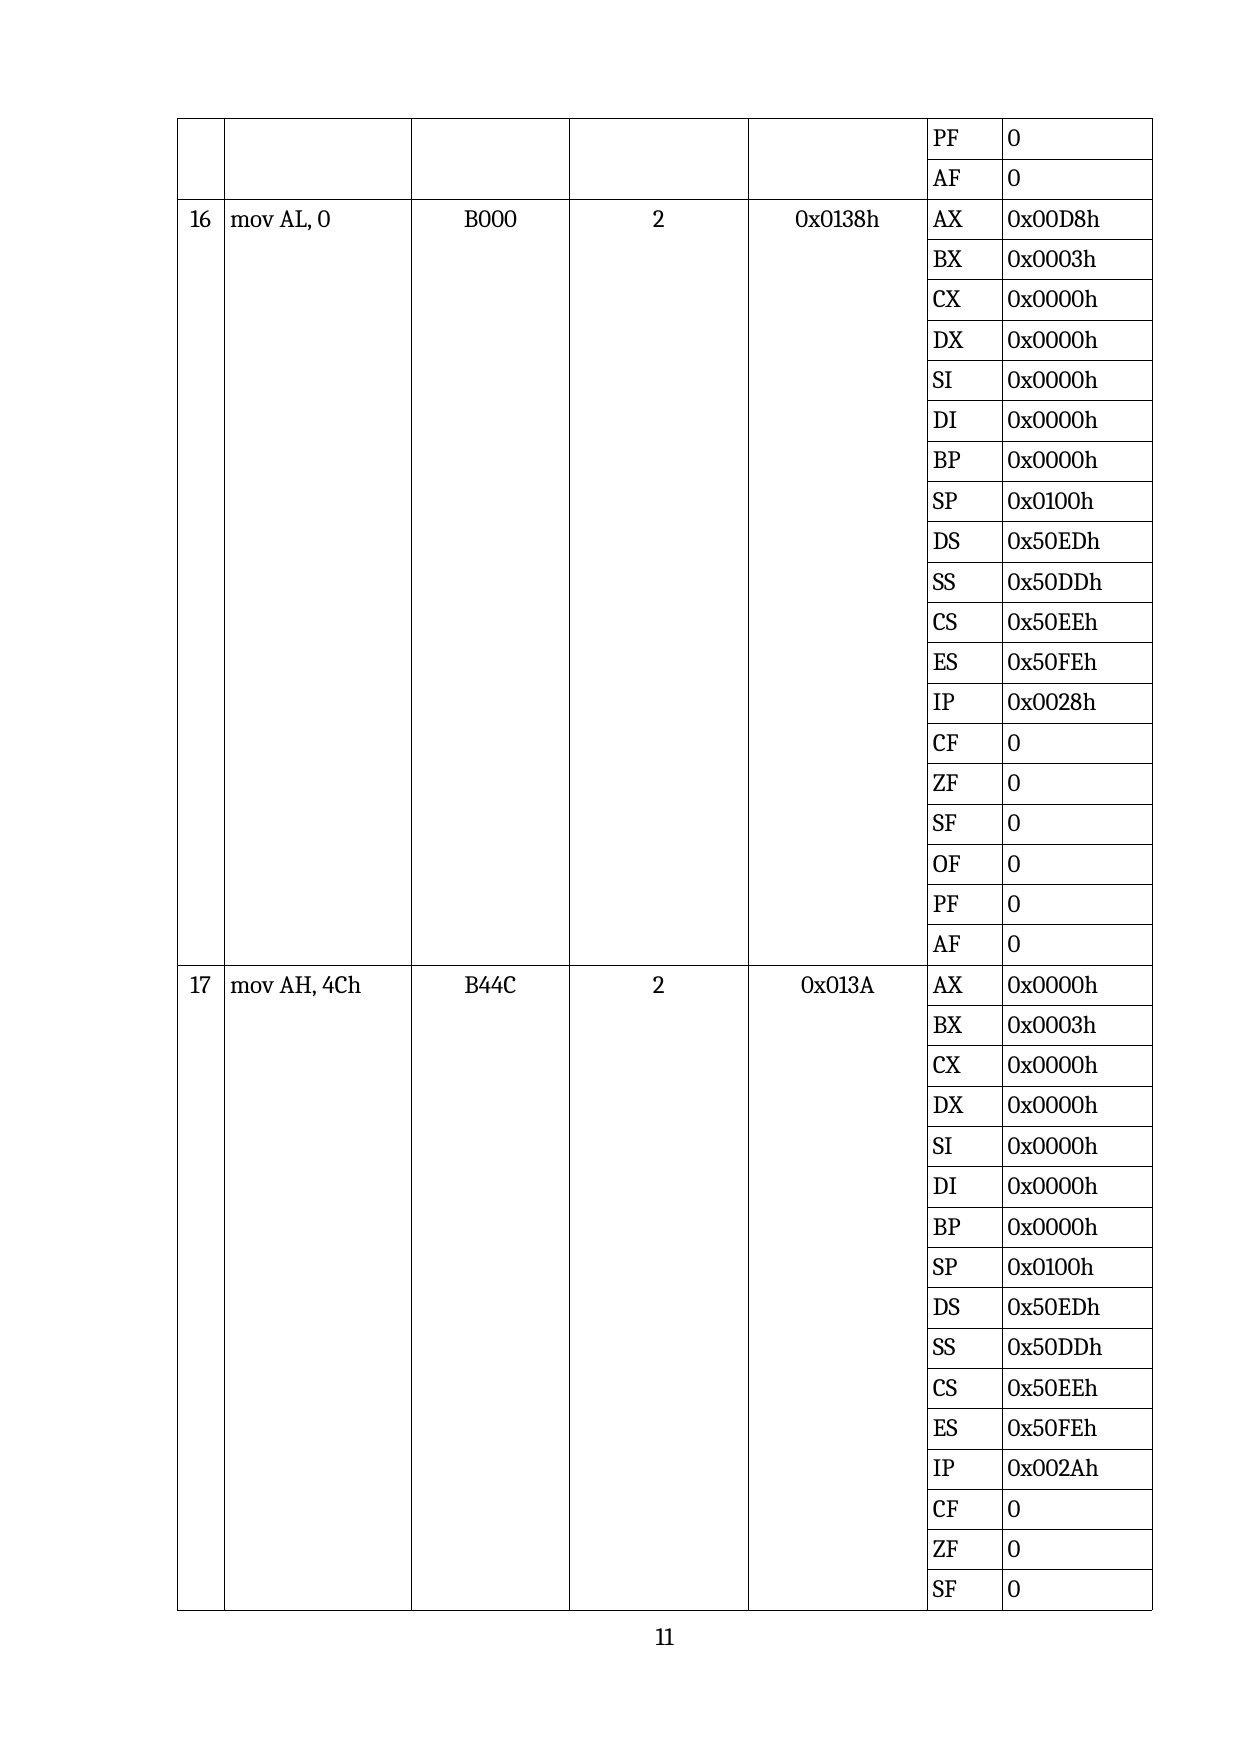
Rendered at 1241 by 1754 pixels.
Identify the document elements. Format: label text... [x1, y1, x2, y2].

table_cell DX [928, 321, 1002, 360]
table_cell PF [928, 885, 1002, 924]
table_cell [225, 119, 411, 199]
table_cell B44C [412, 966, 569, 1610]
table_cell CS [928, 1369, 1002, 1408]
table_cell 0 [1003, 119, 1152, 158]
table_cell IP [928, 1450, 1002, 1489]
table_cell ZF [928, 764, 1002, 803]
table_cell 0x00D8h [1003, 200, 1152, 239]
table_cell 17 [178, 966, 224, 1610]
table_cell 0 [1003, 1570, 1152, 1610]
table_cell 0 [1003, 1530, 1152, 1569]
table_cell [749, 119, 927, 199]
table_cell 0x002Ah [1003, 1450, 1152, 1489]
table_cell ZF [928, 1530, 1002, 1569]
table_cell 0x0028h [1003, 684, 1152, 723]
table_cell 0x0000h [1003, 1087, 1152, 1126]
table_cell 0x50EDh [1003, 522, 1152, 562]
table_cell 0x50DDh [1003, 563, 1152, 602]
table_cell 0x0000h [1003, 280, 1152, 320]
table_cell 0 [1003, 925, 1152, 965]
table_cell 0 [1003, 724, 1152, 763]
table_cell 16 [178, 200, 224, 965]
table_cell [570, 119, 748, 199]
table_cell 0 [1003, 885, 1152, 924]
table_cell 0 [1003, 764, 1152, 803]
table_cell 0x0000h [1003, 442, 1152, 481]
table_cell [412, 119, 569, 199]
table_cell 0x50EEh [1003, 1369, 1152, 1408]
table_cell 0 [1003, 805, 1152, 844]
table_cell 0x50FEh [1003, 1409, 1152, 1448]
table_cell DS [928, 1288, 1002, 1327]
table_cell AX [928, 966, 1002, 1005]
table_cell SS [928, 1329, 1002, 1368]
table_cell 0x0000h [1003, 1167, 1152, 1207]
table_cell mov AL, 0 [225, 200, 411, 965]
table_cell OF [928, 845, 1002, 884]
table_cell 0 [1003, 1490, 1152, 1529]
table_cell CX [928, 280, 1002, 320]
table_cell BP [928, 1208, 1002, 1247]
table_cell 2 [570, 966, 748, 1610]
table_cell 2 [570, 200, 748, 965]
table_cell AF [928, 160, 1002, 199]
table_cell 0x0000h [1003, 1208, 1152, 1247]
table_cell BP [928, 442, 1002, 481]
table_cell BX [928, 240, 1002, 279]
table_cell CX [928, 1046, 1002, 1086]
table_cell SP [928, 1248, 1002, 1287]
table_cell 0x0000h [1003, 1046, 1152, 1086]
table_cell 0x0003h [1003, 240, 1152, 279]
table_cell 0x50DDh [1003, 1329, 1152, 1368]
table_cell ES [928, 643, 1002, 682]
table_cell SI [928, 1127, 1002, 1166]
table_cell SF [928, 1570, 1002, 1610]
table_cell 0x0000h [1003, 1127, 1152, 1166]
table_cell 0x0000h [1003, 321, 1152, 360]
table_cell SI [928, 361, 1002, 400]
table_cell 0x0100h [1003, 482, 1152, 521]
table_cell DI [928, 401, 1002, 441]
table_cell CS [928, 603, 1002, 642]
table_cell CF [928, 724, 1002, 763]
table_cell SS [928, 563, 1002, 602]
table_cell 0x0000h [1003, 361, 1152, 400]
table_cell DX [928, 1087, 1002, 1126]
table_cell ES [928, 1409, 1002, 1448]
table_cell 0 [1003, 160, 1152, 199]
table_cell IP [928, 684, 1002, 723]
table_cell 0 [1003, 845, 1152, 884]
table_cell 0x0138h [749, 200, 927, 965]
table_cell 0x0000h [1003, 401, 1152, 441]
table_cell DI [928, 1167, 1002, 1207]
table_cell 0x50EDh [1003, 1288, 1152, 1327]
table_cell 0x0003h [1003, 1006, 1152, 1045]
table_cell SP [928, 482, 1002, 521]
table_cell 0x50FEh [1003, 643, 1152, 682]
table_cell BX [928, 1006, 1002, 1045]
table_cell PF [928, 119, 1002, 158]
table_cell 0x50EEh [1003, 603, 1152, 642]
table_cell AX [928, 200, 1002, 239]
table_cell AF [928, 925, 1002, 965]
table_cell DS [928, 522, 1002, 562]
table_cell [178, 119, 224, 199]
table_cell mov AH, 4Ch [225, 966, 411, 1610]
table_cell 0x0100h [1003, 1248, 1152, 1287]
table_cell 0x013A [749, 966, 927, 1610]
table_cell SF [928, 805, 1002, 844]
table_cell 0x0000h [1003, 966, 1152, 1005]
table_cell CF [928, 1490, 1002, 1529]
table_cell B000 [412, 200, 569, 965]
